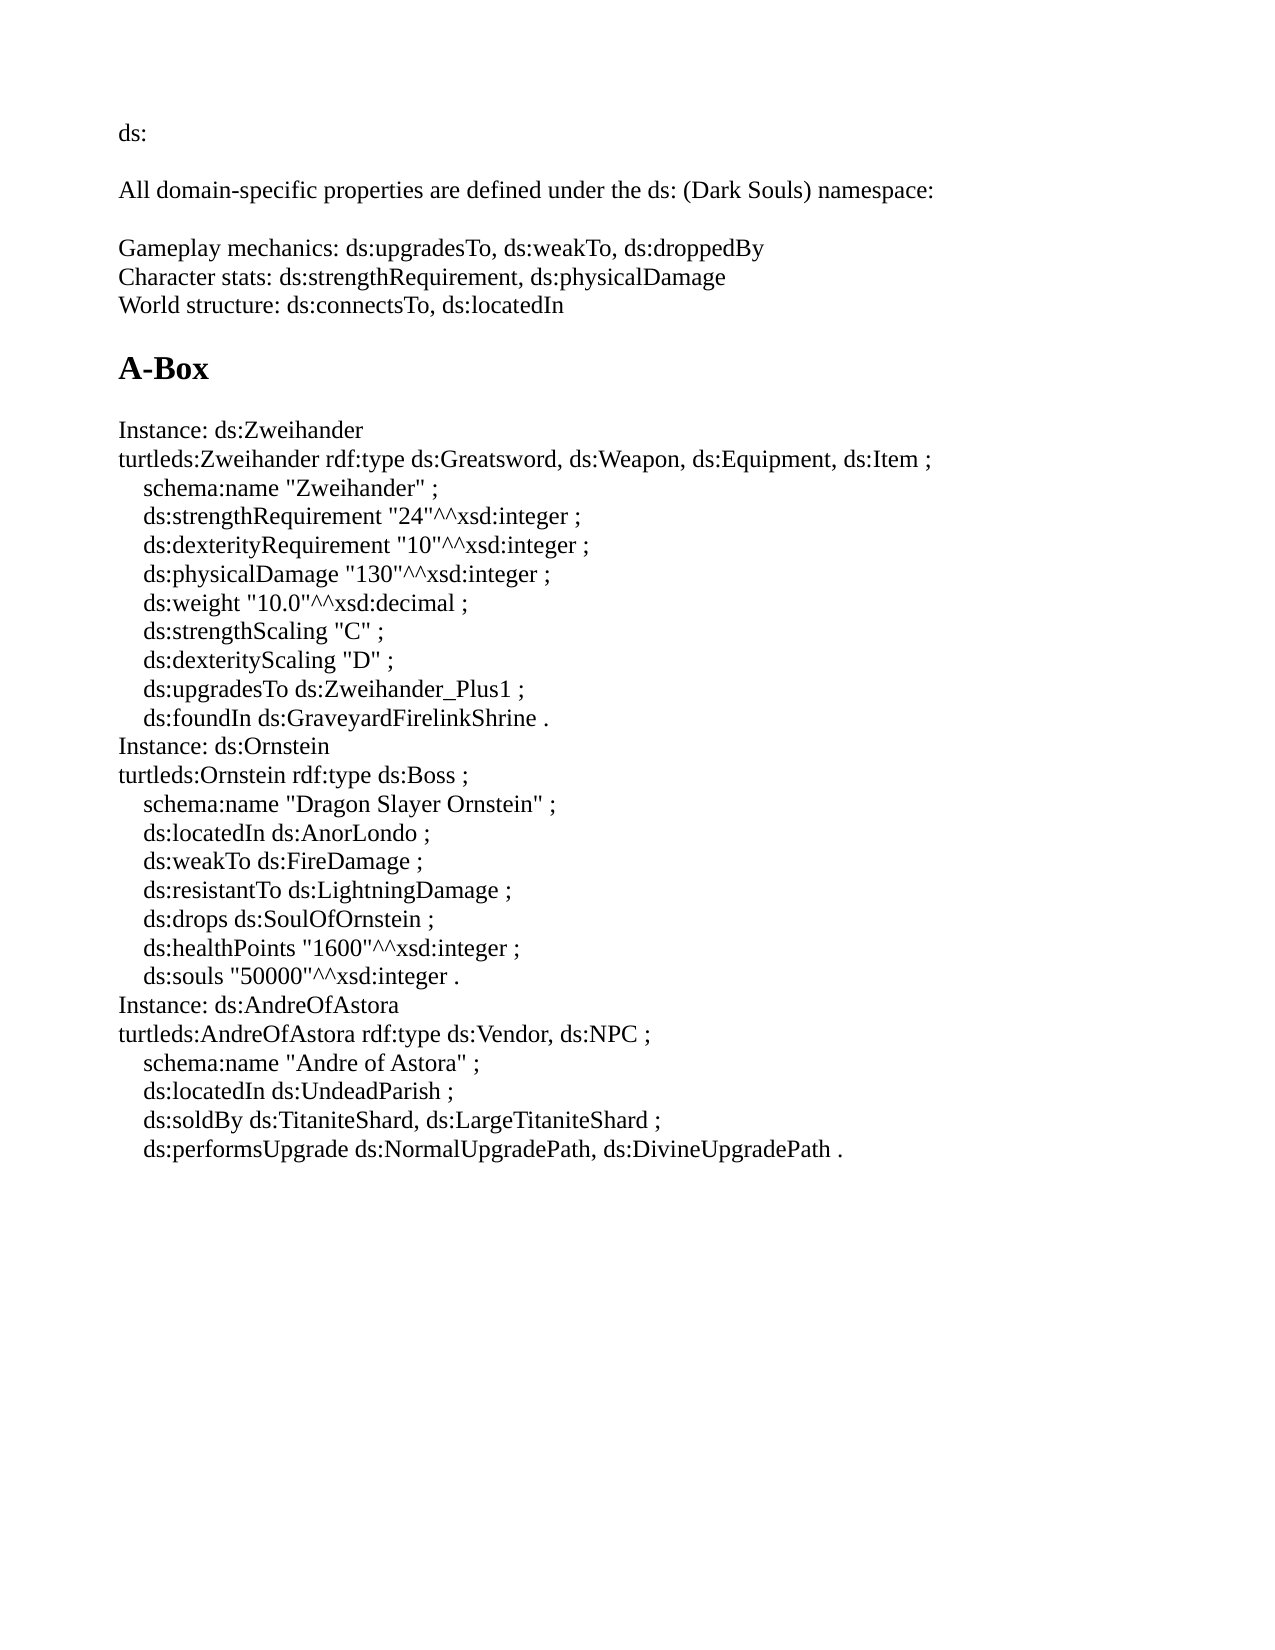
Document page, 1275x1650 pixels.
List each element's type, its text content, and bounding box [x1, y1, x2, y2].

text turtleds:Zweihander rdf:type ds:Greatsword, ds:Weapon, ds:Equipment, ds:Item ; [118, 444, 1157, 473]
text ds:weakTo ds:FireDamage ; [118, 846, 1157, 875]
text A-Box [118, 348, 1157, 386]
text ds:resistantTo ds:LightningDamage ; [118, 875, 1157, 904]
text ds:performsUpgrade ds:NormalUpgradePath, ds:DivineUpgradePath . [118, 1134, 1157, 1163]
text Character stats: ds:strengthRequirement, ds:physicalDamage [118, 262, 1157, 291]
text ds:dexterityRequirement "10"^^xsd:integer ; [118, 530, 1157, 559]
text ds:strengthRequirement "24"^^xsd:integer ; [118, 501, 1157, 530]
text schema:name "Dragon Slayer Ornstein" ; [118, 789, 1157, 818]
text ds:foundIn ds:GraveyardFirelinkShrine . [118, 703, 1157, 731]
text Instance: ds:AndreOfAstora [118, 990, 1157, 1019]
text Instance: ds:Zweihander [118, 415, 1157, 444]
text ds:souls "50000"^^xsd:integer . [118, 961, 1157, 990]
text ds:upgradesTo ds:Zweihander_Plus1 ; [118, 674, 1157, 703]
text ds:healthPoints "1600"^^xsd:integer ; [118, 933, 1157, 961]
text schema:name "Andre of Astora" ; [118, 1048, 1157, 1076]
text ds:locatedIn ds:UndeadParish ; [118, 1076, 1157, 1105]
text All domain-specific properties are defined under the ds: (Dark Souls) namespace: [118, 176, 1157, 204]
text ds:drops ds:SoulOfOrnstein ; [118, 904, 1157, 933]
text Gameplay mechanics: ds:upgradesTo, ds:weakTo, ds:droppedBy [118, 233, 1157, 262]
text ds:physicalDamage "130"^^xsd:integer ; [118, 559, 1157, 588]
text Instance: ds:Ornstein [118, 731, 1157, 760]
text ds:soldBy ds:TitaniteShard, ds:LargeTitaniteShard ; [118, 1105, 1157, 1134]
text ds:dexterityScaling "D" ; [118, 645, 1157, 674]
text World structure: ds:connectsTo, ds:locatedIn [118, 291, 1157, 319]
text ds:weight "10.0"^^xsd:decimal ; [118, 588, 1157, 616]
text ds:strengthScaling "C" ; [118, 616, 1157, 645]
text ds: [118, 118, 1157, 147]
text ds:locatedIn ds:AnorLondo ; [118, 818, 1157, 846]
text schema:name "Zweihander" ; [118, 473, 1157, 501]
text turtleds:Ornstein rdf:type ds:Boss ; [118, 760, 1157, 789]
text turtleds:AndreOfAstora rdf:type ds:Vendor, ds:NPC ; [118, 1019, 1157, 1048]
